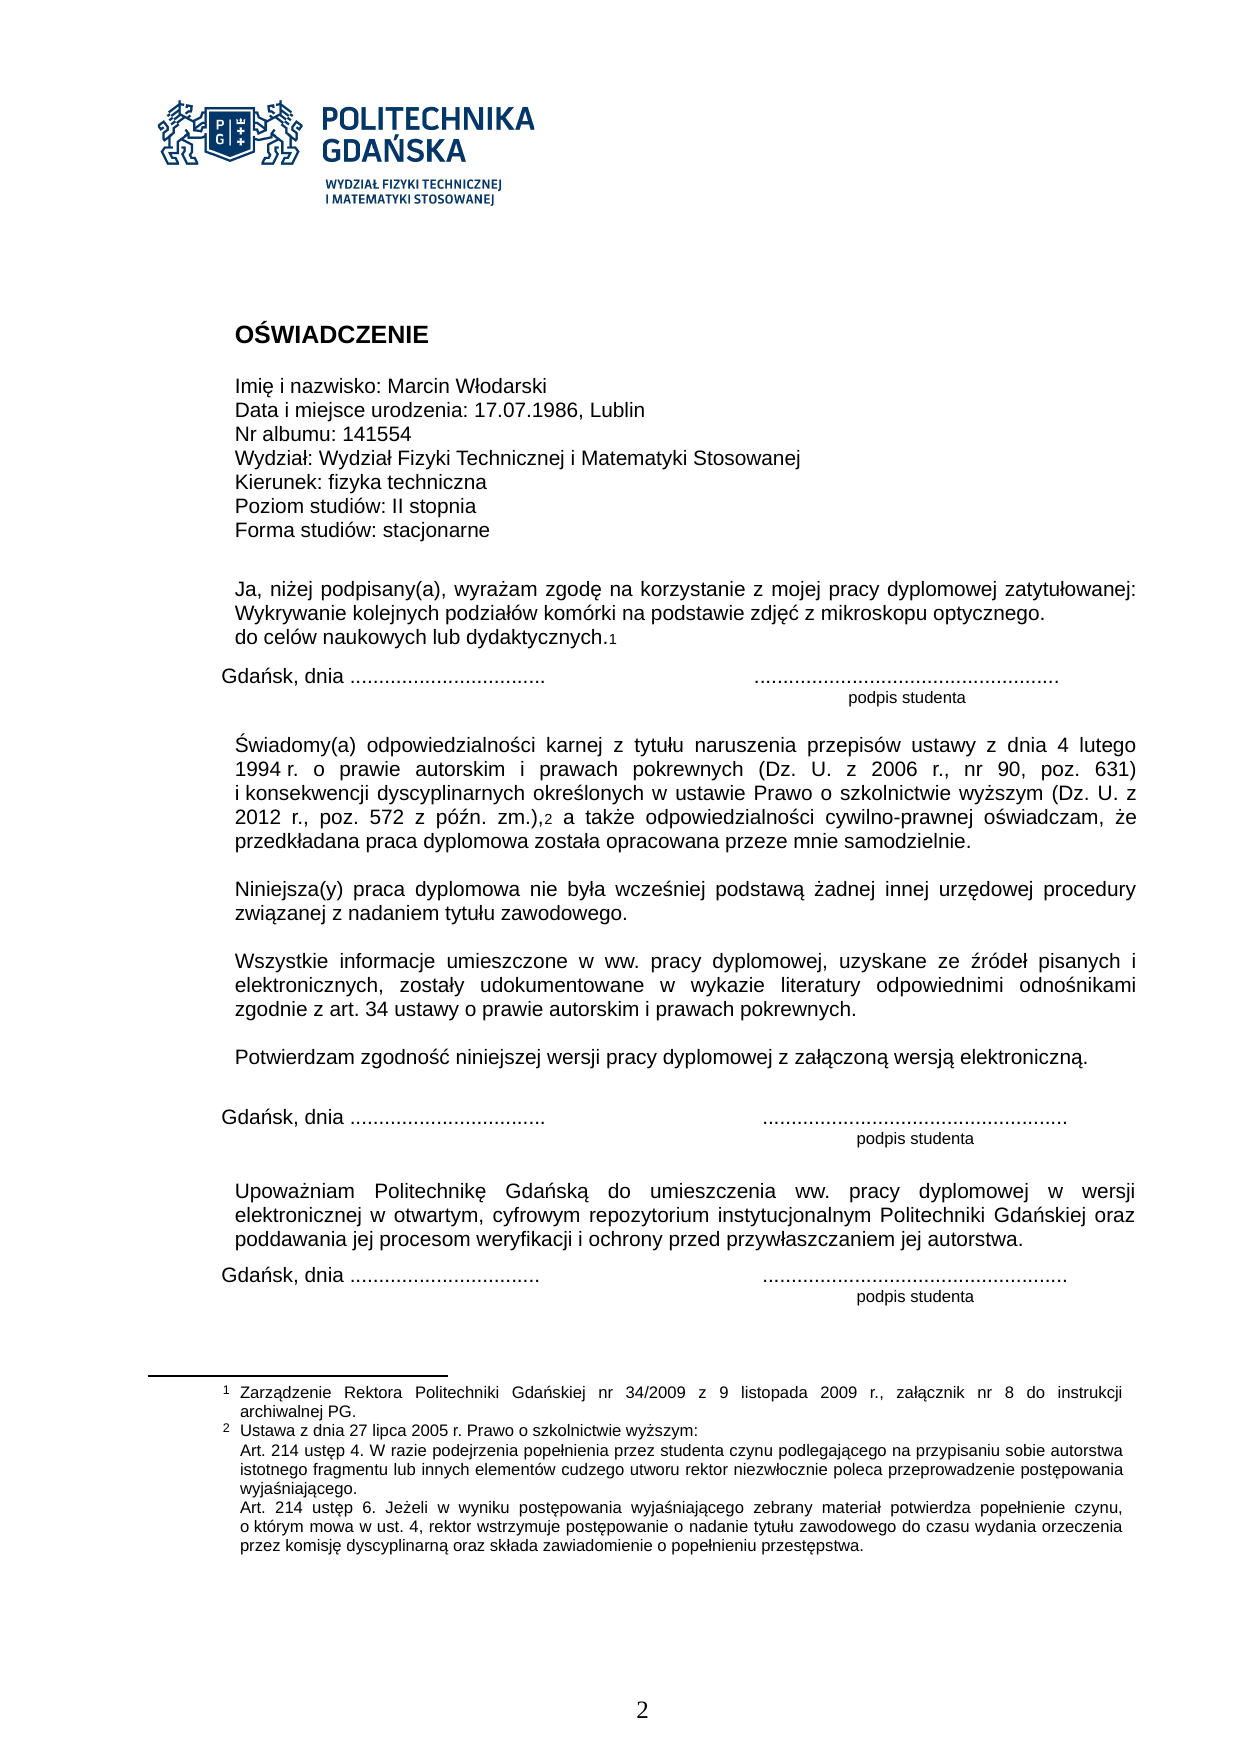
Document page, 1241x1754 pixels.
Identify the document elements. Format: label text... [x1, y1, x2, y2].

table_header Ja, niżej podpisany(a), wyrażam zgodę na korzystanie z mojej pracy dyplomowej zatytułowanej: Wykrywanie kolejnych podziałów komórki na podstawie zdjęć z mikroskopu optycznego. do celów naukowych lub dydaktycznych.1 [235, 577, 1136, 651]
table_cell [235, 544, 1136, 577]
table_header ..................................................... podpis studenta [694, 664, 1119, 719]
table_header ..................................................... podpis studenta [695, 1263, 1136, 1306]
table_header 2 [223, 1421, 240, 1436]
table_header Świadomy(a) odpowiedzialności karnej z tytułu naruszenia przepisów ustawy z dnia 4 lutego 1994 r. o prawie autorskim i prawach pokrewnych (Dz. U. z 2006 r., nr 90, poz. 631) i konsekwencji dyscyplinarnych określonych w ustawie Prawo o szkolnictwie wyższym (Dz. U. z 2012 r., poz. 572 z późn. zm.),2 a także odpowiedzialności cywilno-prawnej oświadczam, że przedkładana praca dyplomowa została opracowana przeze mnie samodzielnie. Niniejsza(y) praca dyplomowa nie była wcześniej podstawą żadnej innej urzędowej procedury związanej z nadaniem tytułu zawodowego. Wszystkie informacje umieszczone w ww. pracy dyplomowej, uzyskane ze źródeł pisanych i elektronicznych, zostały udokumentowane w wykazie literatury odpowiednimi odnośnikami zgodnie z art. 34 ustawy o prawie autorskim i prawach pokrewnych. Potwierdzam zgodność niniejszej wersji pracy dyplomowej z załączoną wersją elektroniczną. [235, 733, 1136, 1093]
table_header [545, 101, 805, 253]
table_header 1 [223, 1383, 240, 1397]
table_header Gdańsk, dnia .................................. [221, 1105, 694, 1160]
table_header [805, 101, 1136, 253]
table_cell [235, 1306, 1136, 1321]
table_header Gdańsk, dnia .................................. [221, 664, 694, 719]
table_cell [148, 1093, 1136, 1160]
table_cell OŚWIADCZENIE [235, 254, 1136, 351]
table_cell [148, 719, 234, 1093]
table_header Ustawa z dnia 27 lipca 2005 r. Prawo o szkolnictwie wyższym: [240, 1421, 1124, 1440]
table_header [148, 101, 545, 253]
table_header [223, 1397, 240, 1421]
table_header Zarządzenie Rektora Politechniki Gdańskiej nr 34/2009 z 9 listopada 2009 r., załącznik nr 8 do instrukcji archiwalnej PG. [240, 1383, 1124, 1421]
picture [157, 100, 535, 206]
table_cell [235, 719, 1136, 733]
table_cell [148, 651, 1136, 719]
table_header [148, 1351, 448, 1375]
table_cell [1124, 1498, 1136, 1555]
table_cell [148, 254, 234, 351]
table_cell [223, 1436, 240, 1440]
table_cell [235, 351, 1136, 374]
table_cell [148, 544, 234, 651]
table_cell [148, 1345, 1136, 1377]
table_cell [148, 1377, 1136, 1555]
table_cell [148, 1251, 1136, 1306]
table_cell Upoważniam Politechnikę Gdańską do umieszczenia ww. pracy dyplomowej w wersji elektronicznej w otwartym, cyfrowym repozytorium instytucjonalnym Politechniki Gdańskiej oraz poddawania jej procesom weryfikacji i ochrony przed przywłaszczaniem jej autorstwa. [235, 1160, 1136, 1251]
table_cell [148, 351, 234, 544]
table_header ..................................................... podpis studenta [695, 1105, 1136, 1160]
table_header Gdańsk, dnia ................................. [221, 1263, 694, 1306]
table_header Imię i nazwisko: Marcin Włodarski Data i miejsce urodzenia: 17.07.1986, Lublin Nr albumu: 141554 Wydział: Wydział Fizyki Technicznej i Matematyki Stosowanej Kierunek: fizyka techniczna Poziom studiów: II stopnia Forma studiów: stacjonarne [235, 374, 1136, 544]
table_cell [148, 1306, 234, 1345]
table_header Art. 214 ustęp 4. W razie podejrzenia popełnienia przez studenta czynu podlegającego na przypisaniu sobie autorstwa istotnego fragmentu lub innych elementów cudzego utworu rektor niezwłocznie poleca przeprowadzenie postępowania wyjaśniającego. [240, 1440, 1124, 1498]
table_cell [223, 1498, 240, 1555]
table_cell [1124, 1440, 1136, 1498]
table_cell [223, 1440, 240, 1498]
table_cell [1124, 1421, 1136, 1440]
table_header Art. 214 ustęp 6. Jeżeli w wyniku postępowania wyjaśniającego zebrany materiał potwierdza popełnienie czynu, o którym mowa w ust. 4, rektor wstrzymuje postępowanie o nadanie tytułu zawodowego do czasu wydania orzeczenia przez komisję dyscyplinarną oraz składa zawiadomienie o popełnieniu przestępstwa. [240, 1498, 1124, 1555]
table_header [1124, 1383, 1136, 1421]
table_header [235, 1321, 1136, 1345]
table_cell [148, 1160, 234, 1251]
